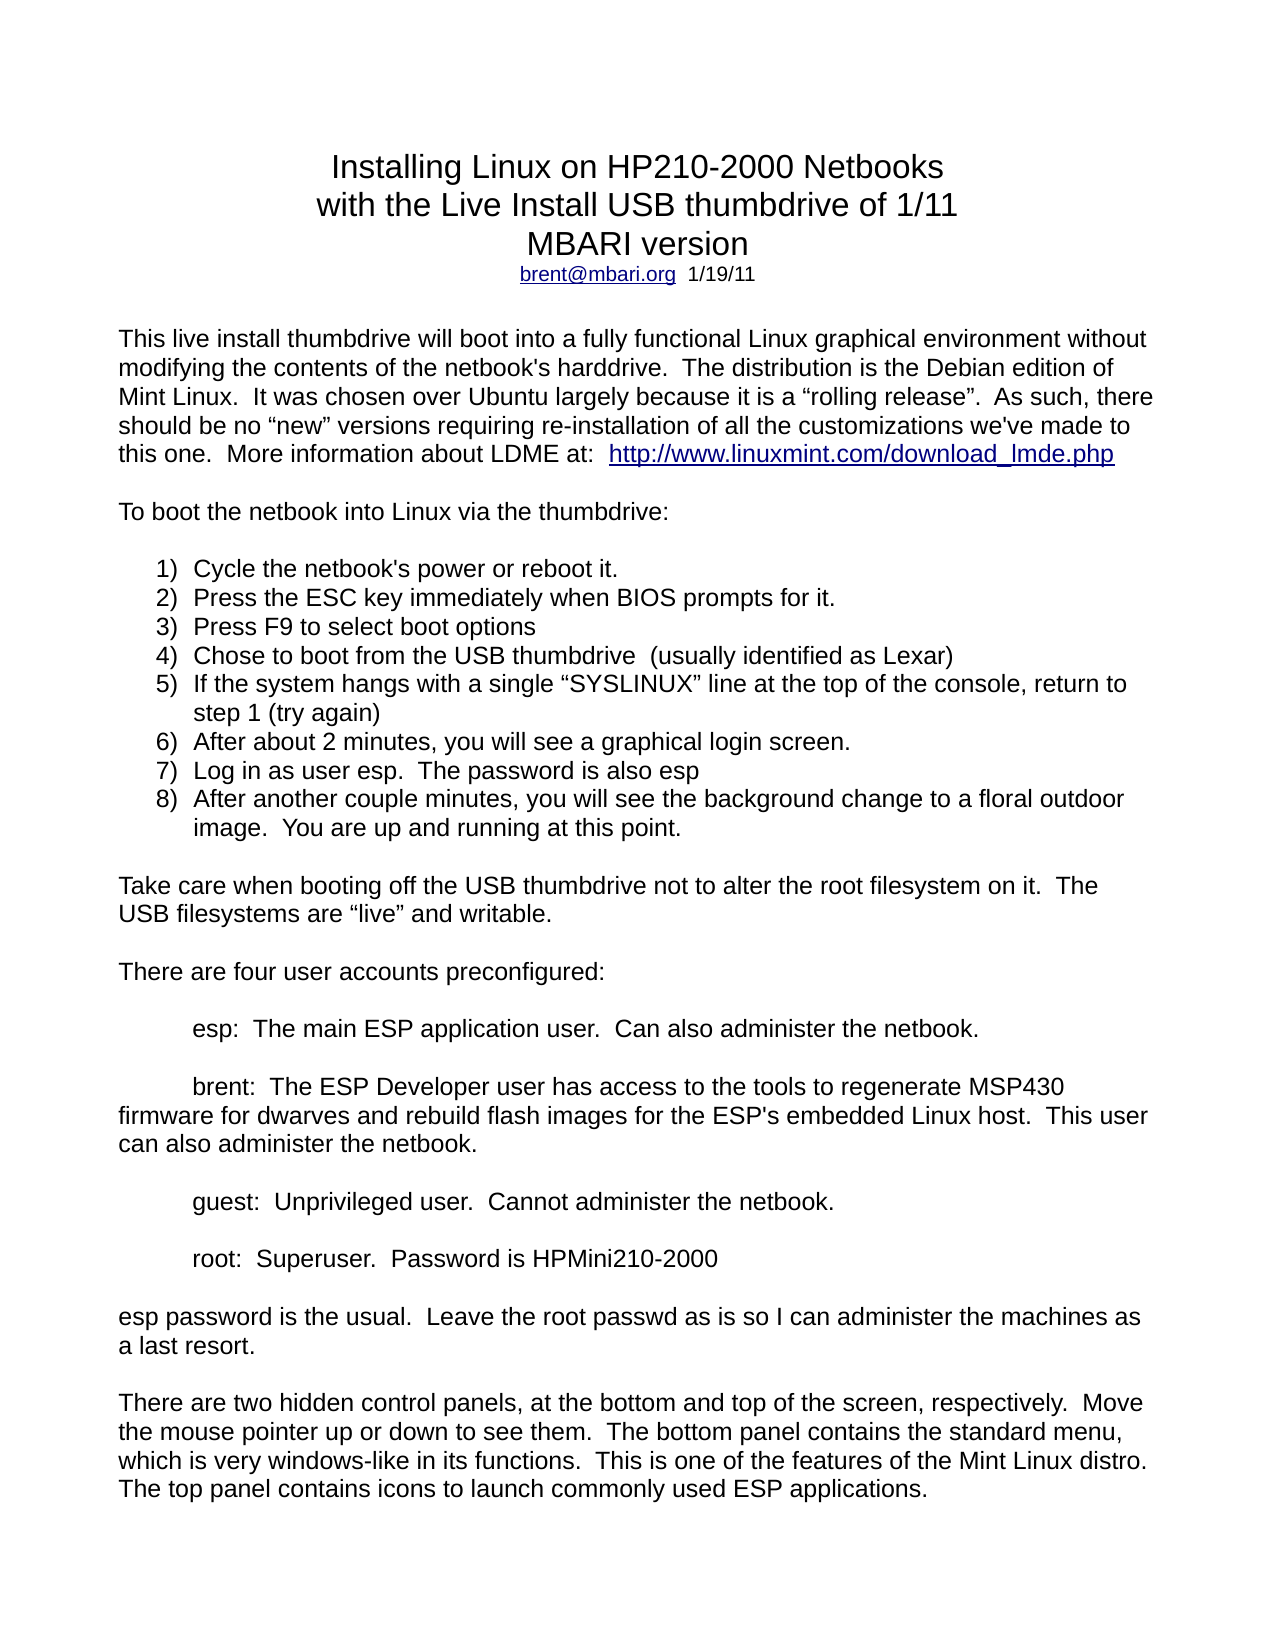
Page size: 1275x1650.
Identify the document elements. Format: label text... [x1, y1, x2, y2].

text Take care when booting off the USB thumbdrive not to alter the root filesystem on it. The USB filesystems are “live” and writable. [118, 871, 1157, 928]
list Press the ESC key immediately when BIOS prompts for it. [156, 583, 1157, 612]
text MBARI version [118, 224, 1157, 262]
list If the system hangs with a single “SYSLINUX” line at the top of the console, return to step 1 (try again) [156, 669, 1157, 727]
list Log in as user esp. The password is also esp [156, 756, 1157, 784]
text To boot the netbook into Linux via the thumbdrive: [118, 497, 1157, 526]
text esp password is the usual. Leave the root passwd as is so I can administer the machines as a last resort. [118, 1302, 1157, 1359]
text brent@mbari.org 1/19/11 [118, 262, 1157, 286]
text Installing Linux on HP210-2000 Netbooks [118, 147, 1157, 185]
text with the Live Install USB thumbdrive of 1/11 [118, 185, 1157, 224]
list Press F9 to select boot options [156, 612, 1157, 641]
text brent: The ESP Developer user has access to the tools to regenerate MSP430 firmware for dwarves and rebuild flash images for the ESP's embedded Linux host. This user can also administer the netbook. [118, 1072, 1157, 1158]
list After about 2 minutes, you will see a graphical login screen. [156, 727, 1157, 756]
text There are four user accounts preconfigured: [118, 957, 1157, 986]
list Chose to boot from the USB thumbdrive (usually identified as Lexar) [156, 641, 1157, 669]
text esp: The main ESP application user. Can also administer the netbook. [118, 1014, 1157, 1043]
text root: Superuser. Password is HPMini210-2000 [118, 1244, 1157, 1273]
text guest: Unprivileged user. Cannot administer the netbook. [118, 1187, 1157, 1216]
list After another couple minutes, you will see the background change to a floral outdoor image. You are up and running at this point. [156, 784, 1157, 842]
text There are two hidden control panels, at the bottom and top of the screen, respectively. Move the mouse pointer up or down to see them. The bottom panel contains the standard menu, which is very windows-like in its functions. This is one of the features of the Mint Linux distro. The top panel contains icons to launch commonly used ESP applications. [118, 1388, 1157, 1503]
list Cycle the netbook's power or reboot it. [156, 554, 1157, 583]
text This live install thumbdrive will boot into a fully functional Linux graphical environment without modifying the contents of the netbook's harddrive. The distribution is the Debian edition of Mint Linux. It was chosen over Ubuntu largely because it is a “rolling release”. As such, there should be no “new” versions requiring re-installation of all the customizations we've made to this one. More information about LDME at: http://www.linuxmint.com/download_lmde.php [118, 324, 1157, 468]
